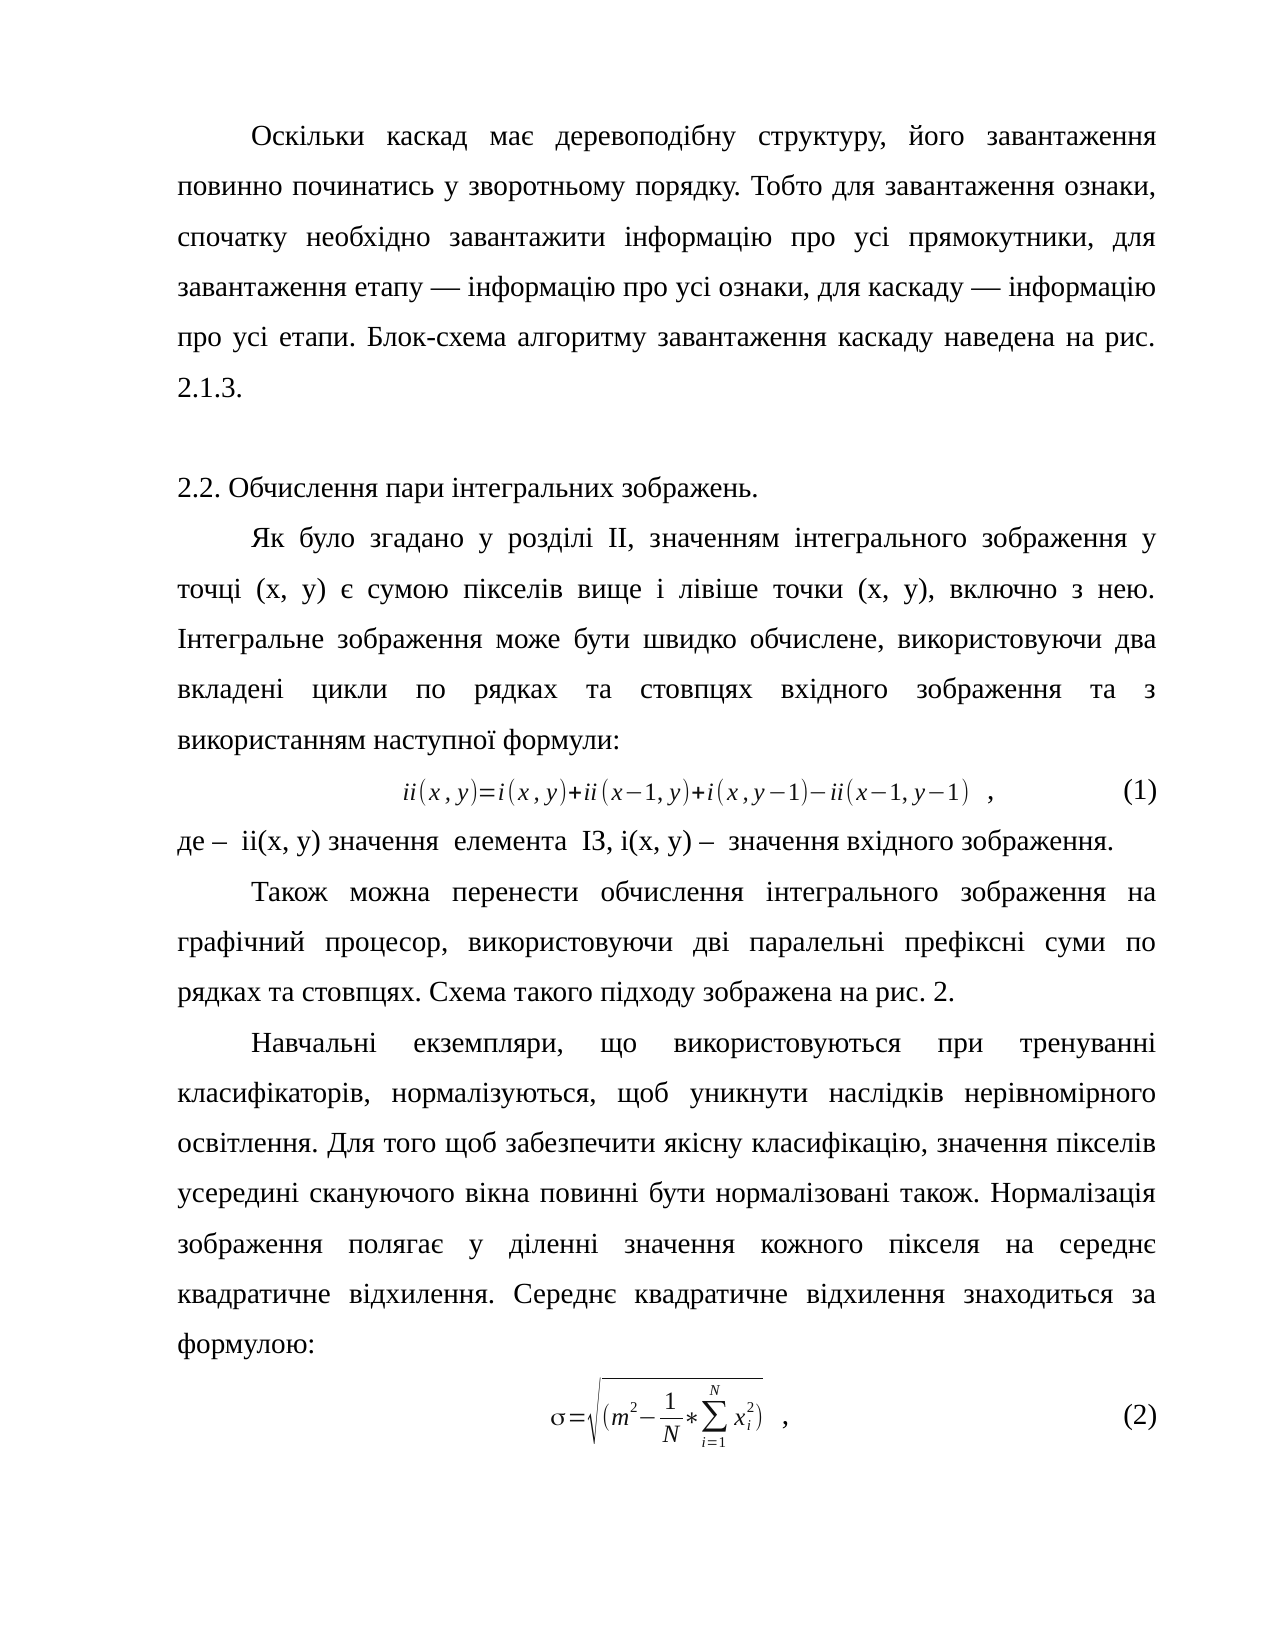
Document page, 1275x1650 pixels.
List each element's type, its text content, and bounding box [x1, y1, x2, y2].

text Навчальні екземпляри, що використовуються при тренуванні класифікаторів, нормалізуються, щоб уникнути наслідків нерівномірного освітлення. Для того щоб забезпечити якісну класифікацію, значення пікселів усередині скануючого вікна повинні бути нормалізовані також. Нормалізація зображення полягає у діленні значення кожного пікселя на середнє квадратичне відхилення. Середнє квадратичне відхилення знаходиться за формулою: [177, 1025, 1157, 1360]
text де – ii(x, y) значення елемента ІЗ, i(x, y) – значення вхідного зображення. [177, 823, 1157, 857]
text , (1) [177, 772, 1157, 807]
text 2.2. Обчислення пари інтегральних зображень. [177, 470, 1157, 504]
text Оскільки каскад має деревоподібну структуру, його завантаження повинно починатись у зворотньому порядку. Тобто для завантаження ознаки, спочатку необхідно завантажити інформацію про усі прямокутники, для завантаження етапу — інформацію про усі ознаки, для каскаду — інформацію про усі етапи. Блок-схема алгоритму завантаження каскаду наведена на рис. 2.1.3. [177, 118, 1157, 403]
text , (2) [177, 1377, 1157, 1450]
text Також можна перенести обчислення інтегрального зображення на графічний процесор, використовуючи дві паралельні префіксні суми по рядках та стовпцях. Схема такого підходу зображена на рис. 2. [177, 874, 1157, 1008]
text Як було згадано у розділі ІІ, значенням інтегрального зображення у точці (х, у) є сумою пікселів вище і лівіше точки (х, у), включно з нею. Інтегральне зображення може бути швидко обчислене, використовуючи два вкладені цикли по рядках та стовпцях вхідного зображення та з використанням наступної формули: [177, 521, 1157, 755]
